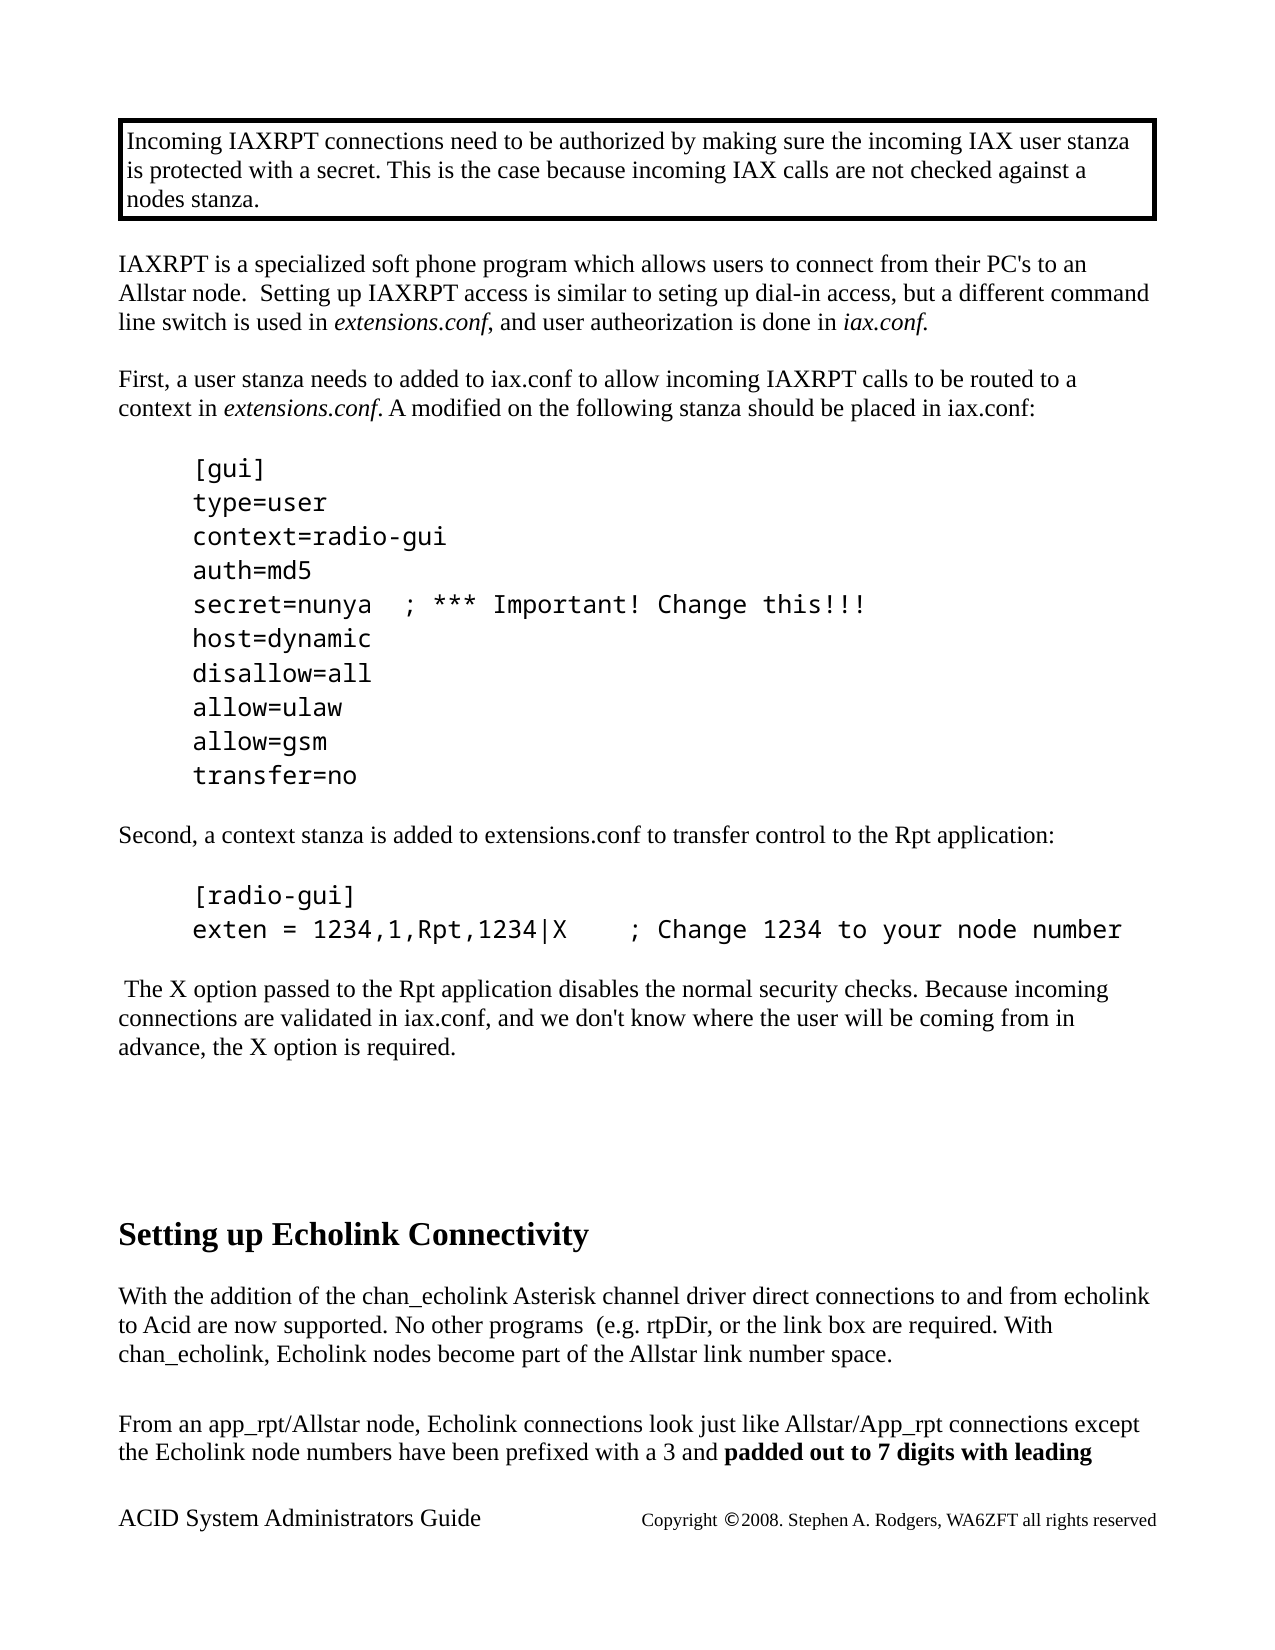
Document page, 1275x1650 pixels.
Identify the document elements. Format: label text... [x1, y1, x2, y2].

text Second, a context stanza is added to extensions.conf to transfer control to the Rpt application: [118, 820, 1157, 849]
text auth=md5 [192, 553, 1157, 587]
text The X option passed to the Rpt application disables the normal security checks. Because incoming connections are validated in iax.conf, and we don't know where the user will be coming from in advance, the X option is required. [118, 974, 1157, 1061]
text First, a user stanza needs to added to iax.conf to allow incoming IAXRPT calls to be routed to a context in extensions.conf. A modified on the following stanza should be placed in iax.conf: [118, 364, 1157, 422]
text secret=nunya ; *** Important! Change this!!! [192, 587, 1157, 621]
text IAXRPT is a specialized soft phone program which allows users to connect from their PC's to an Allstar node. Setting up IAXRPT access is similar to seting up dial-in access, but a different command line switch is used in extensions.conf, and user autheorization is done in iax.conf. [118, 249, 1157, 336]
text context=radio-gui [192, 519, 1157, 553]
text host=dynamic [192, 621, 1157, 655]
text Incoming IAXRPT connections need to be authorized by making sure the incoming IAX user stanza is protected with a secret. This is the case because incoming IAX calls are not checked against a nodes stanza. [123, 123, 1152, 216]
text exten = 1234,1,Rpt,1234|X ; Change 1234 to your node number [192, 912, 1157, 946]
text allow=ulaw [118, 689, 1157, 723]
text type=user [192, 485, 1157, 519]
text [radio-gui] [192, 878, 1157, 912]
text disallow=all [192, 655, 1157, 689]
text transfer=no [192, 757, 1157, 791]
text allow=gsm [192, 723, 1157, 757]
text [gui] [192, 451, 1157, 485]
text Setting up Echolink Connectivity [118, 1214, 1157, 1252]
text From an app_rpt/Allstar node, Echolink connections look just like Allstar/App_rpt connections except the Echolink node numbers have been prefixed with a 3 and padded out to 7 digits with leading [118, 1409, 1157, 1466]
text With the addition of the chan_echolink Asterisk channel driver direct connections to and from echolink to Acid are now supported. No other programs (e.g. rtpDir, or the link box are required. With chan_echolink, Echolink nodes become part of the Allstar link number space. [118, 1281, 1157, 1367]
